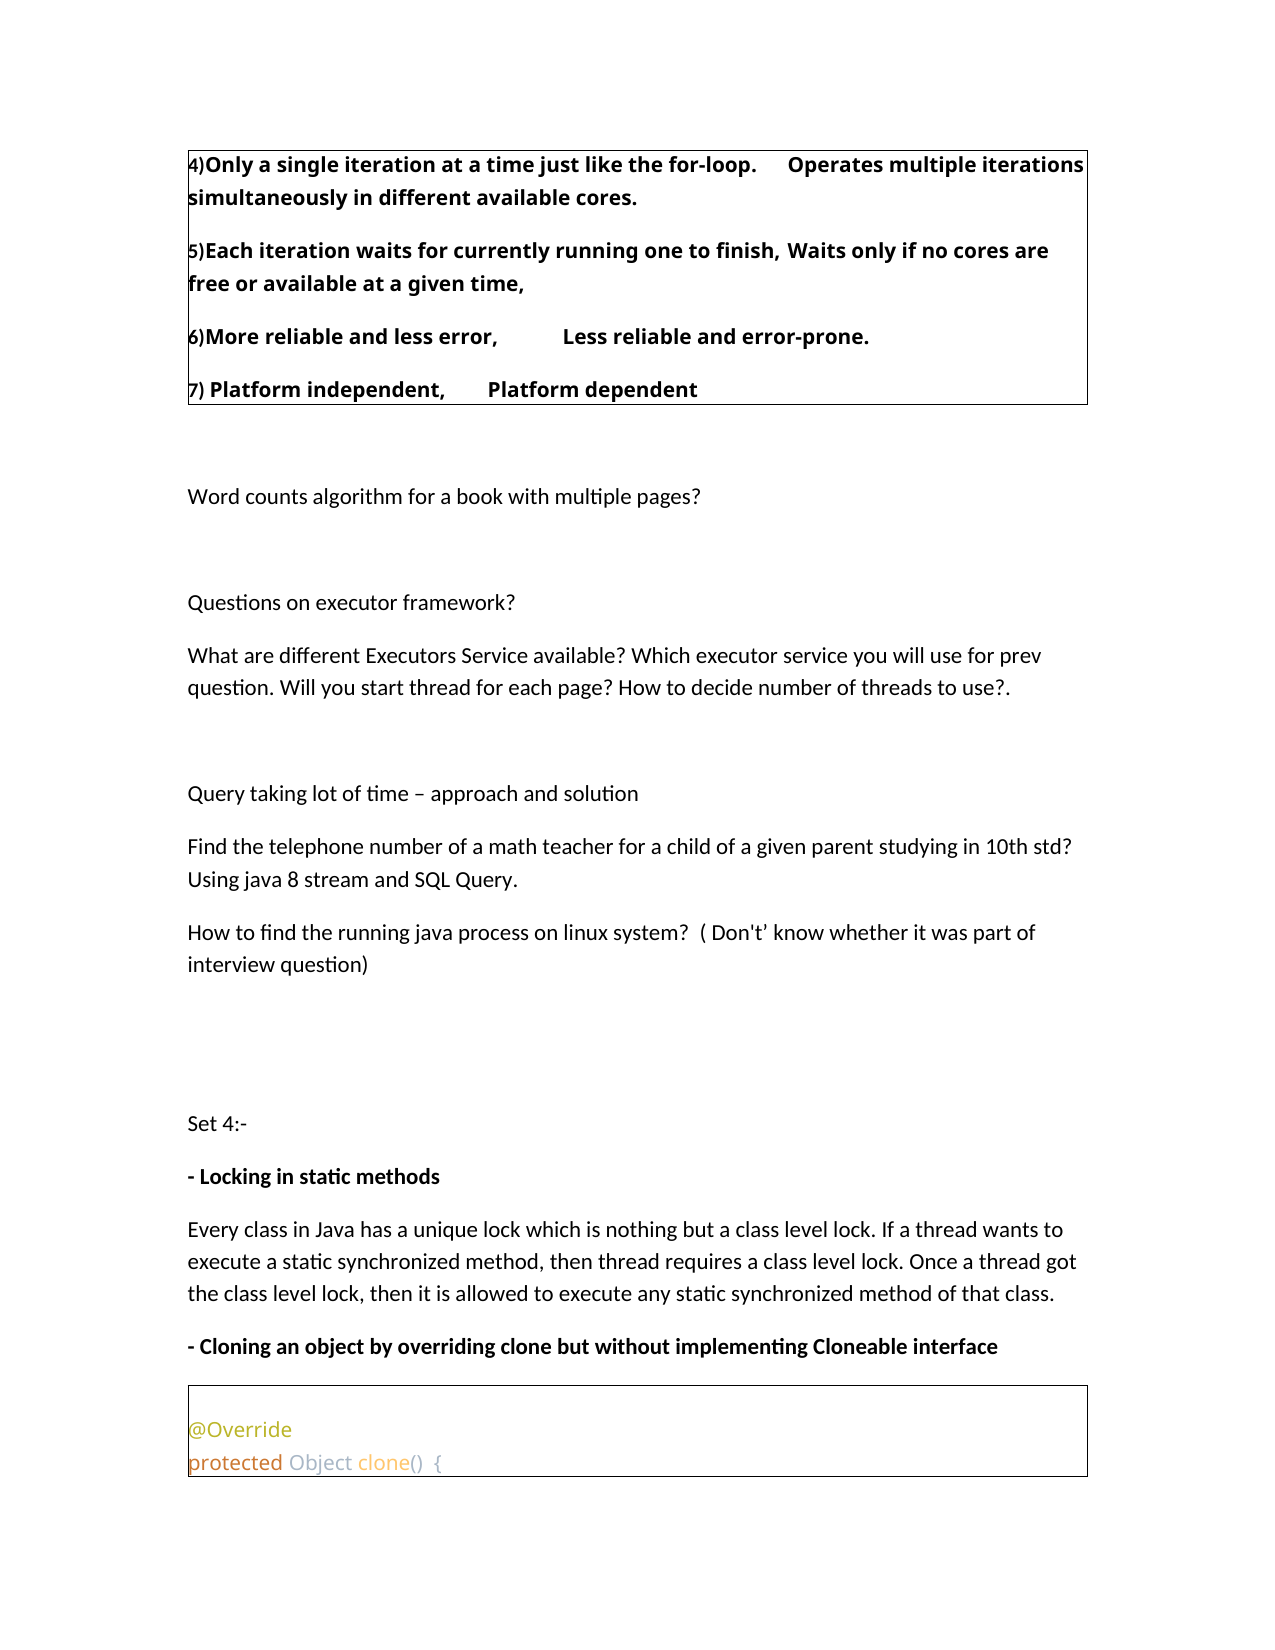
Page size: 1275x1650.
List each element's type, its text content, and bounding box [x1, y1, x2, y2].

text - Locking in static methods [187, 1162, 1087, 1190]
text 5)Each iteration waits for currently running one to finish, Waits only if no cores are free or available at a given time, [189, 236, 1087, 297]
text Every class in Java has a unique lock which is nothing but a class level lock. If a thread wants to execute a static synchronized method, then thread requires a class level lock. Once a thread got the class level lock, then it is allowed to execute any static synchronized method of that class. [187, 1215, 1087, 1307]
text 6)More reliable and less error, Less reliable and error-prone. [189, 322, 1087, 351]
text - Cloning an object by overriding clone but without implementing Cloneable interface [187, 1332, 1087, 1360]
text Find the telephone number of a math teacher for a child of a given parent studying in 10th std? Using java 8 stream and SQL Query. [187, 832, 1087, 893]
text Query taking lot of time – approach and solution [187, 779, 1087, 807]
text 7) Platform independent, Platform dependent [189, 376, 1087, 404]
text How to find the running java process on linux system? ( Don't’ know whether it was part of interview question) [187, 918, 1087, 978]
text Set 4:- [187, 1109, 1087, 1137]
text @Override protected Object clone() { [189, 1386, 1087, 1476]
text What are different Executors Service available? Which executor service you will use for prev question. Will you start thread for each page? How to decide number of threads to use?. [187, 641, 1087, 701]
text 4)Only a single iteration at a time just like the for-loop. Operates multiple iterations simultaneously in different available cores. [189, 151, 1087, 211]
text Word counts algorithm for a book with multiple pages? [187, 482, 1087, 510]
text Questions on executor framework? [187, 588, 1087, 616]
